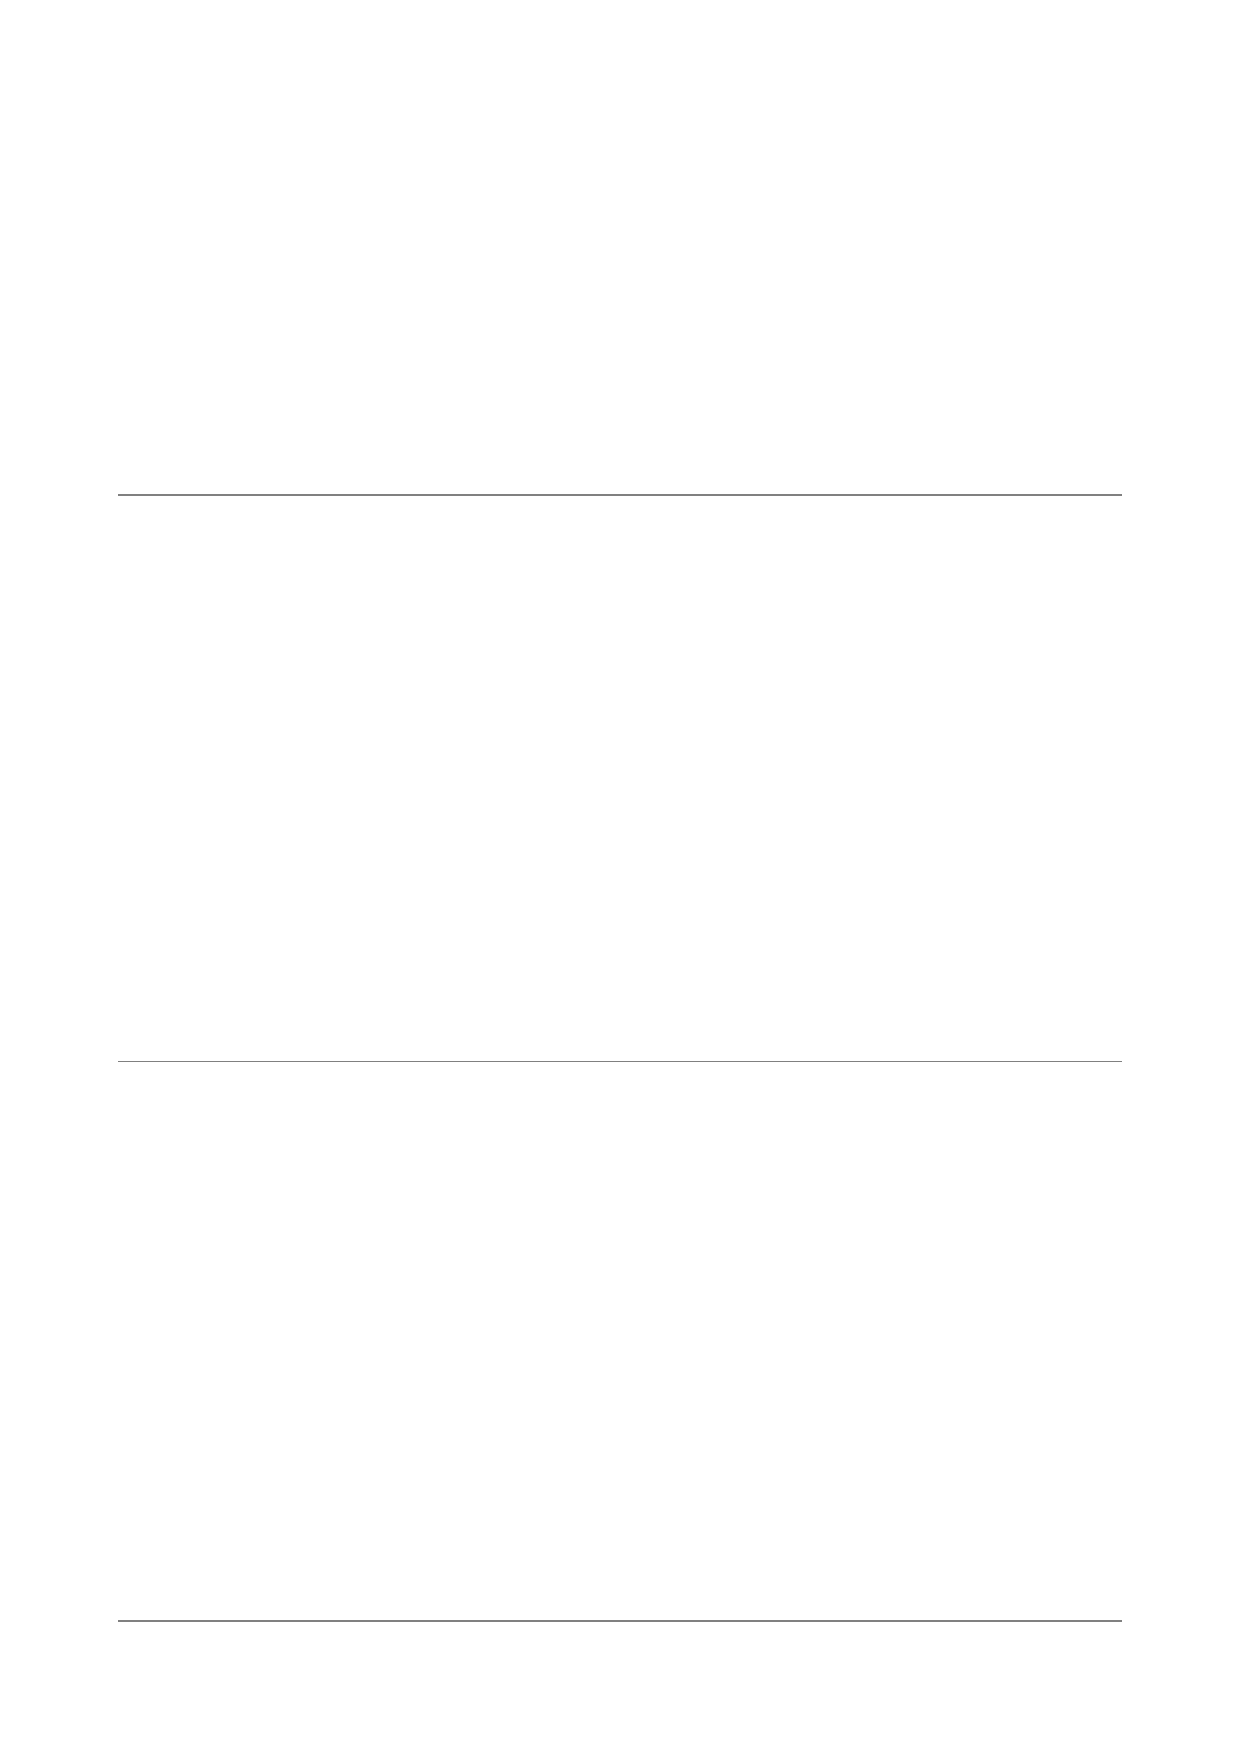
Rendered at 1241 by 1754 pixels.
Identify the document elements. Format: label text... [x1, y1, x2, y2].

text } [118, 1265, 1122, 1288]
list они идут наружу [162, 1366, 1122, 1394]
text // обязательно завершаем [118, 1241, 1122, 1265]
text alert('finally'); [118, 698, 1122, 722]
subtitle 7. Очень важный момент: return и finally [118, 545, 1122, 591]
text 👉 Не важно: [118, 289, 1122, 318]
text } catch { [118, 142, 1122, 165]
text result = 0; [118, 165, 1122, 189]
text try { [118, 627, 1122, 651]
text return 1; [118, 651, 1122, 675]
text } [118, 746, 1122, 769]
text // что-то делаем [118, 1194, 1122, 1217]
text 👉 finally выполняется ПЕРЕД возвратом [118, 996, 1122, 1027]
text } [118, 236, 1122, 260]
list но уборка обязательна [162, 1558, 1122, 1587]
text } finally { [118, 189, 1122, 213]
text } finally { [118, 1217, 1122, 1241]
text ⏱ таймер остановится всегда [118, 432, 1122, 461]
list или отработала нормально [162, 385, 1122, 413]
text } finally { [118, 675, 1122, 698]
text try { [118, 1170, 1122, 1194]
text function func() { [118, 604, 1122, 627]
text Что происходит: [118, 799, 1122, 827]
list сломалась функция [162, 337, 1122, 366]
subtitle 8. try..finally без catch [118, 1111, 1122, 1158]
list но finally всё равно выполняется [162, 1413, 1122, 1444]
list обрабатывать ошибку тут не нужно [162, 1511, 1122, 1539]
list потом функция возвращает 1 [162, 946, 1122, 977]
text 👉 используется, когда: [118, 1463, 1122, 1492]
list ошибки НЕ ловятся [162, 1318, 1122, 1347]
text } [118, 722, 1122, 746]
text diff = Date.now() - start; [118, 213, 1122, 236]
list return 1 запланирован [162, 846, 1122, 877]
list перед возвратом → выполняется finally [162, 896, 1122, 927]
text result = fib(num); // может сломаться [118, 118, 1122, 142]
